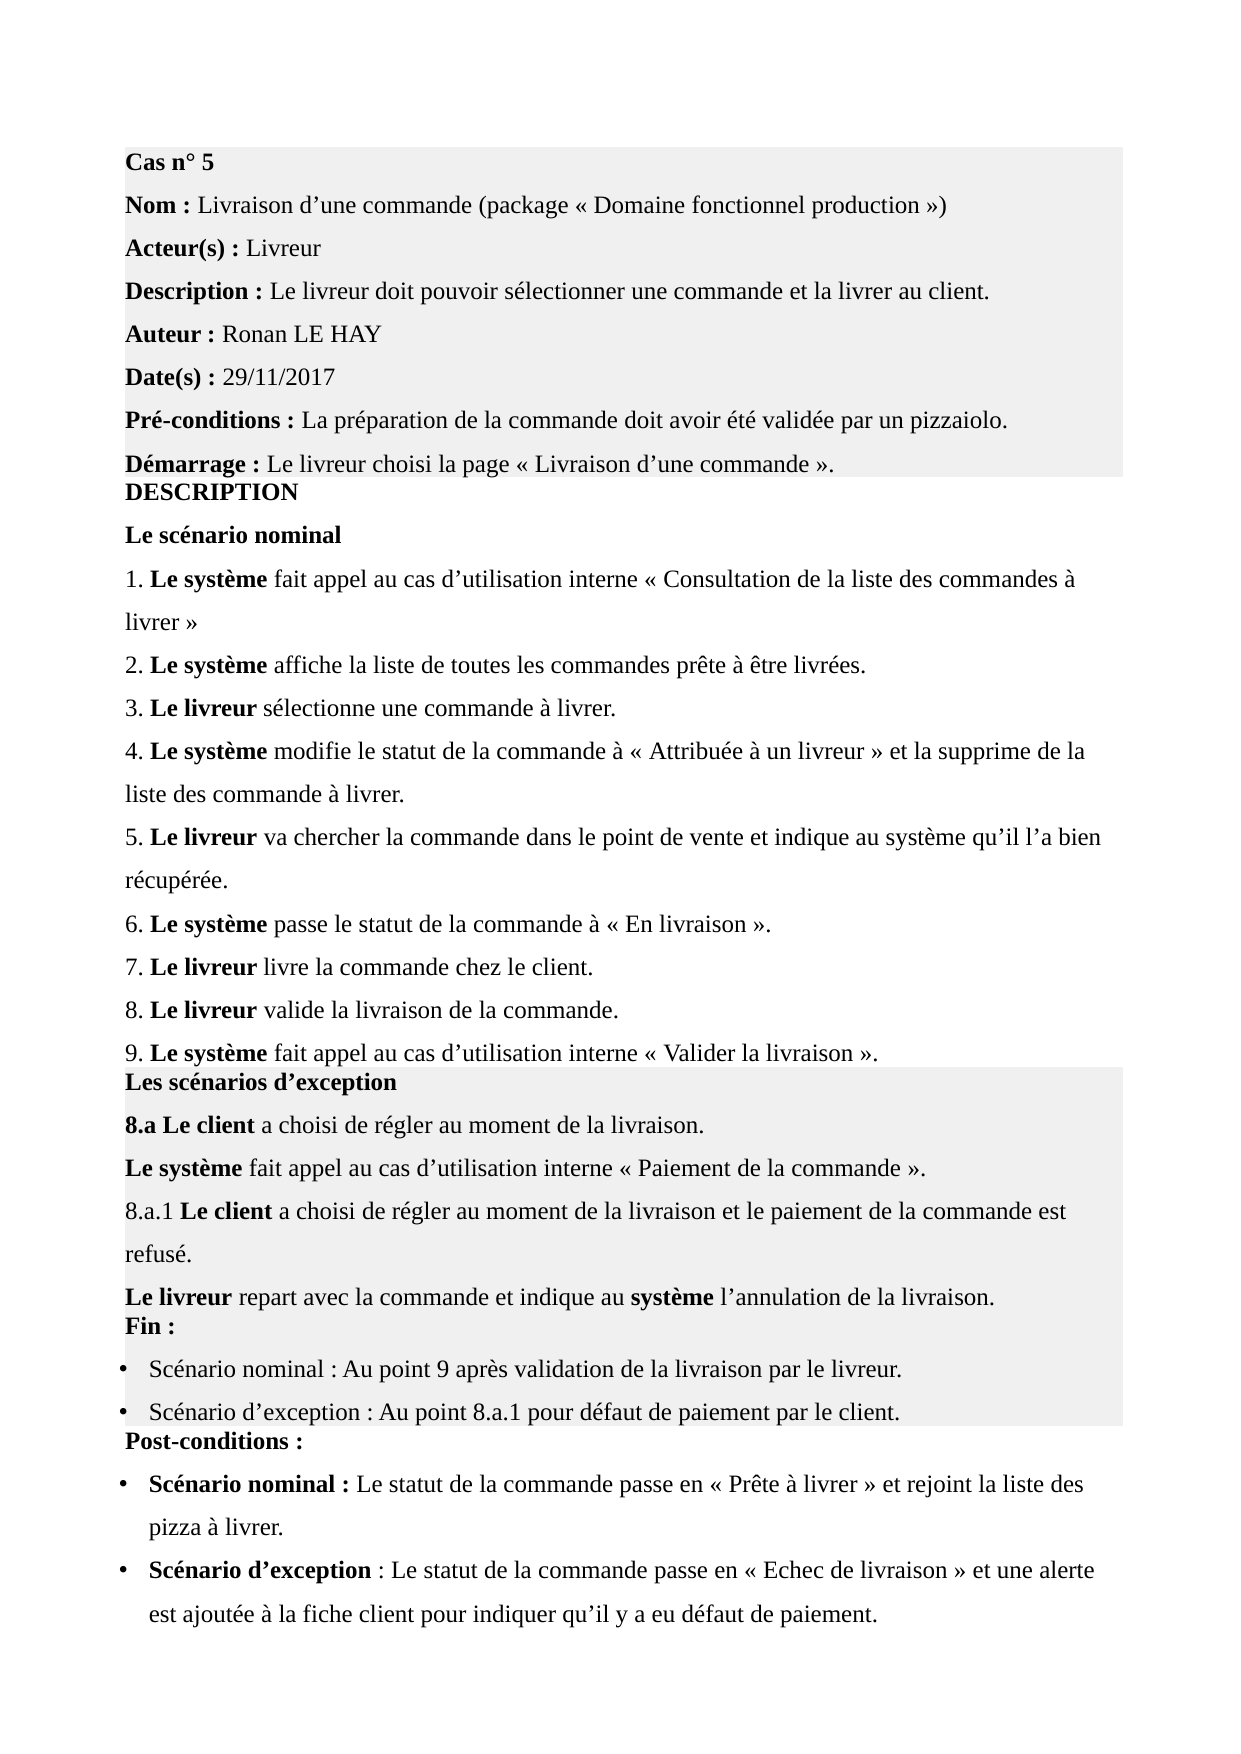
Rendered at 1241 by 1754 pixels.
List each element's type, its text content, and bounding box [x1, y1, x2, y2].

table_header Cas n° 5 Nom : Livraison d’une commande (package « Domaine fonctionnel production ») Acteur(s) : Livreur Description : Le livreur doit pouvoir sélectionner une commande et la livrer au client. Auteur : Ronan LE HAY Date(s) : 29/11/2017 Pré-conditions : La préparation de la commande doit avoir été validée par un pizzaiolo. Démarrage : Le livreur choisi la page « Livraison d’une commande ». [125, 147, 1123, 477]
table_cell Post-conditions : Scénario nominal : Le statut de la commande passe en « Prête à livrer » et rejoint la liste des pizza à livrer. Scénario d’exception : Le statut de la commande passe en « Echec de livraison » et une alerte est ajoutée à la fiche client pour indiquer qu’il y a eu défaut de paiement. [125, 1426, 1123, 1627]
table_cell Fin : Scénario nominal : Au point 9 après validation de la livraison par le livreur. Scénario d’exception : Au point 8.a.1 pour défaut de paiement par le client. [125, 1311, 1123, 1426]
table_cell Les scénarios d’exception 8.a Le client a choisi de régler au moment de la livraison. Le système fait appel au cas d’utilisation interne « Paiement de la commande ». 8.a.1 Le client a choisi de régler au moment de la livraison et le paiement de la commande est refusé. Le livreur repart avec la commande et indique au système l’annulation de la livraison. [125, 1067, 1123, 1311]
table_cell DESCRIPTION Le scénario nominal 1. Le système fait appel au cas d’utilisation interne « Consultation de la liste des commandes à livrer » 2. Le système affiche la liste de toutes les commandes prête à être livrées. 3. Le livreur sélectionne une commande à livrer. 4. Le système modifie le statut de la commande à « Attribuée à un livreur » et la supprime de la liste des commande à livrer. 5. Le livreur va chercher la commande dans le point de vente et indique au système qu’il l’a bien récupérée. 6. Le système passe le statut de la commande à « En livraison ». 7. Le livreur livre la commande chez le client. 8. Le livreur valide la livraison de la commande. 9. Le système fait appel au cas d’utilisation interne « Valider la livraison ». [125, 478, 1123, 1067]
